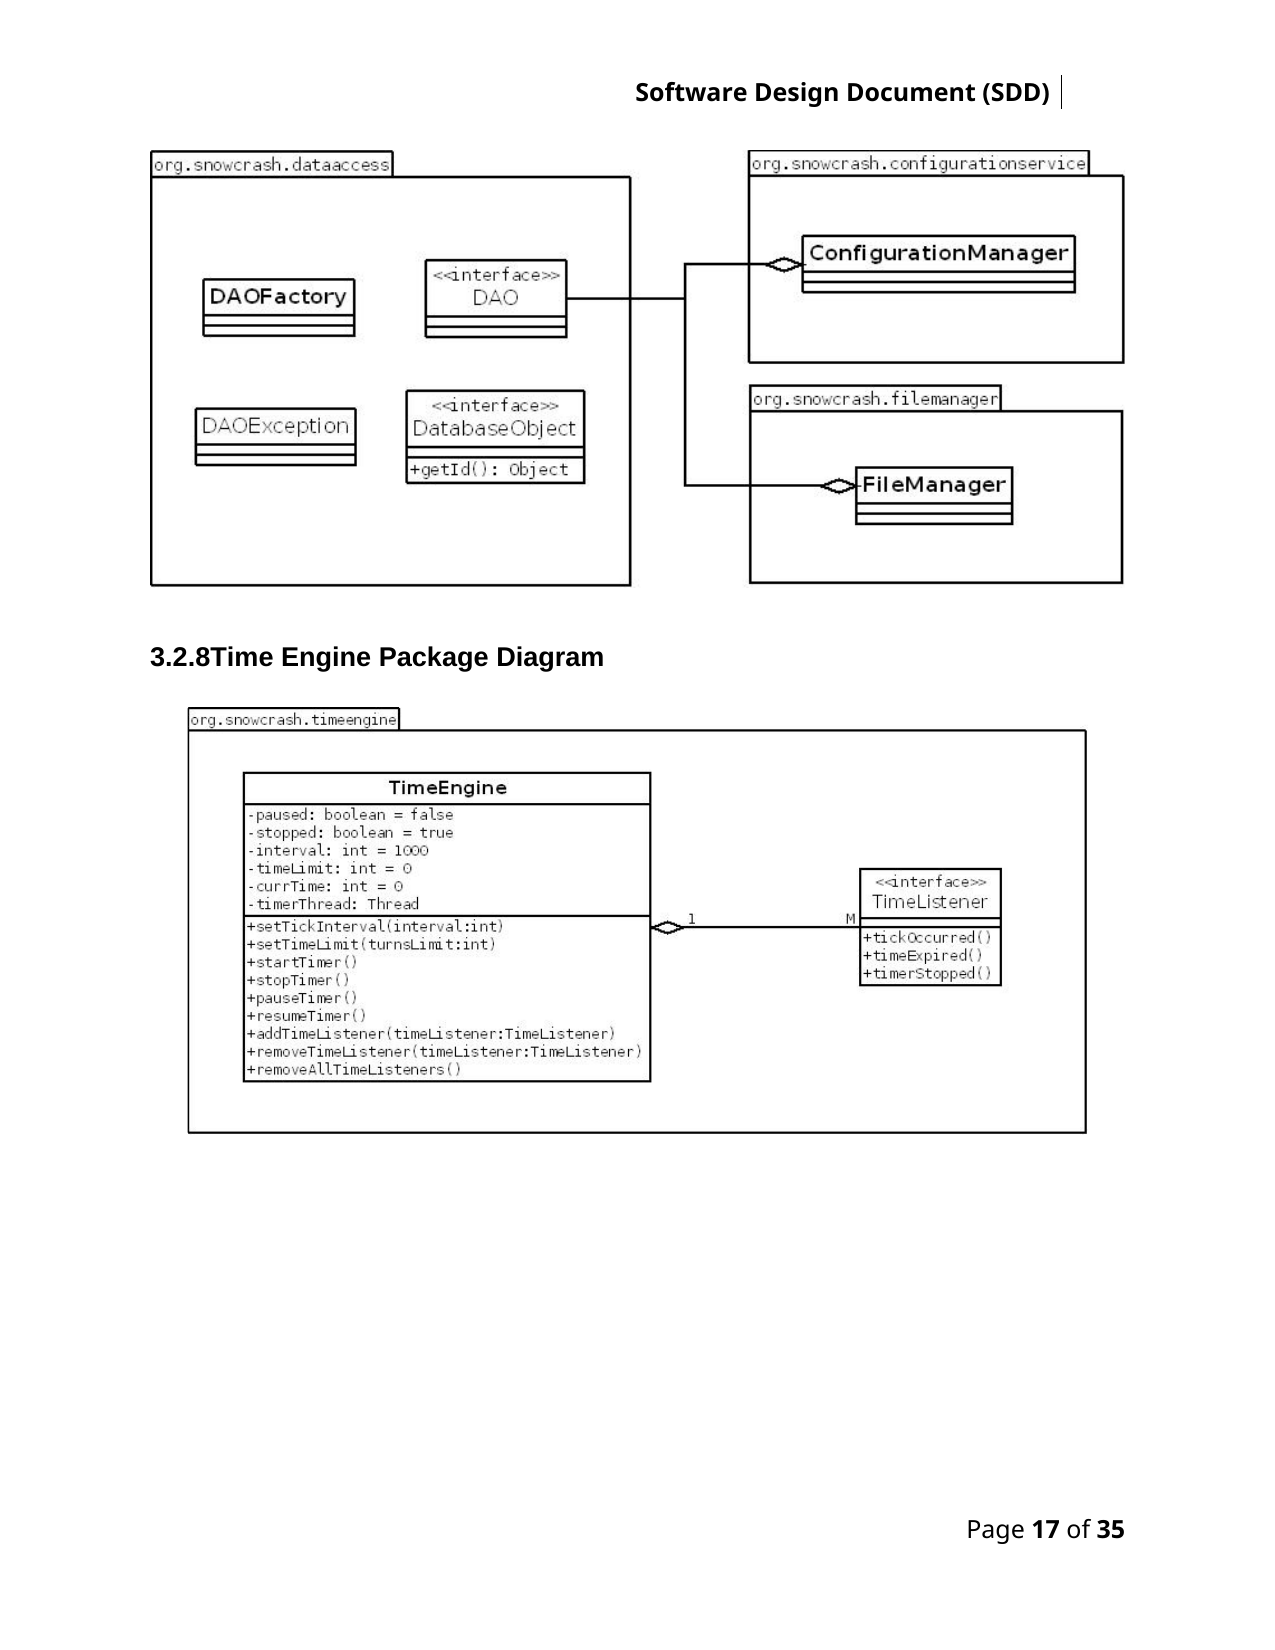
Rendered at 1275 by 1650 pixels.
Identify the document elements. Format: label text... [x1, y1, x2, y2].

subtitle Time Engine Package Diagram [150, 641, 1125, 673]
picture [150, 150, 1125, 588]
picture [187, 707, 1088, 1135]
